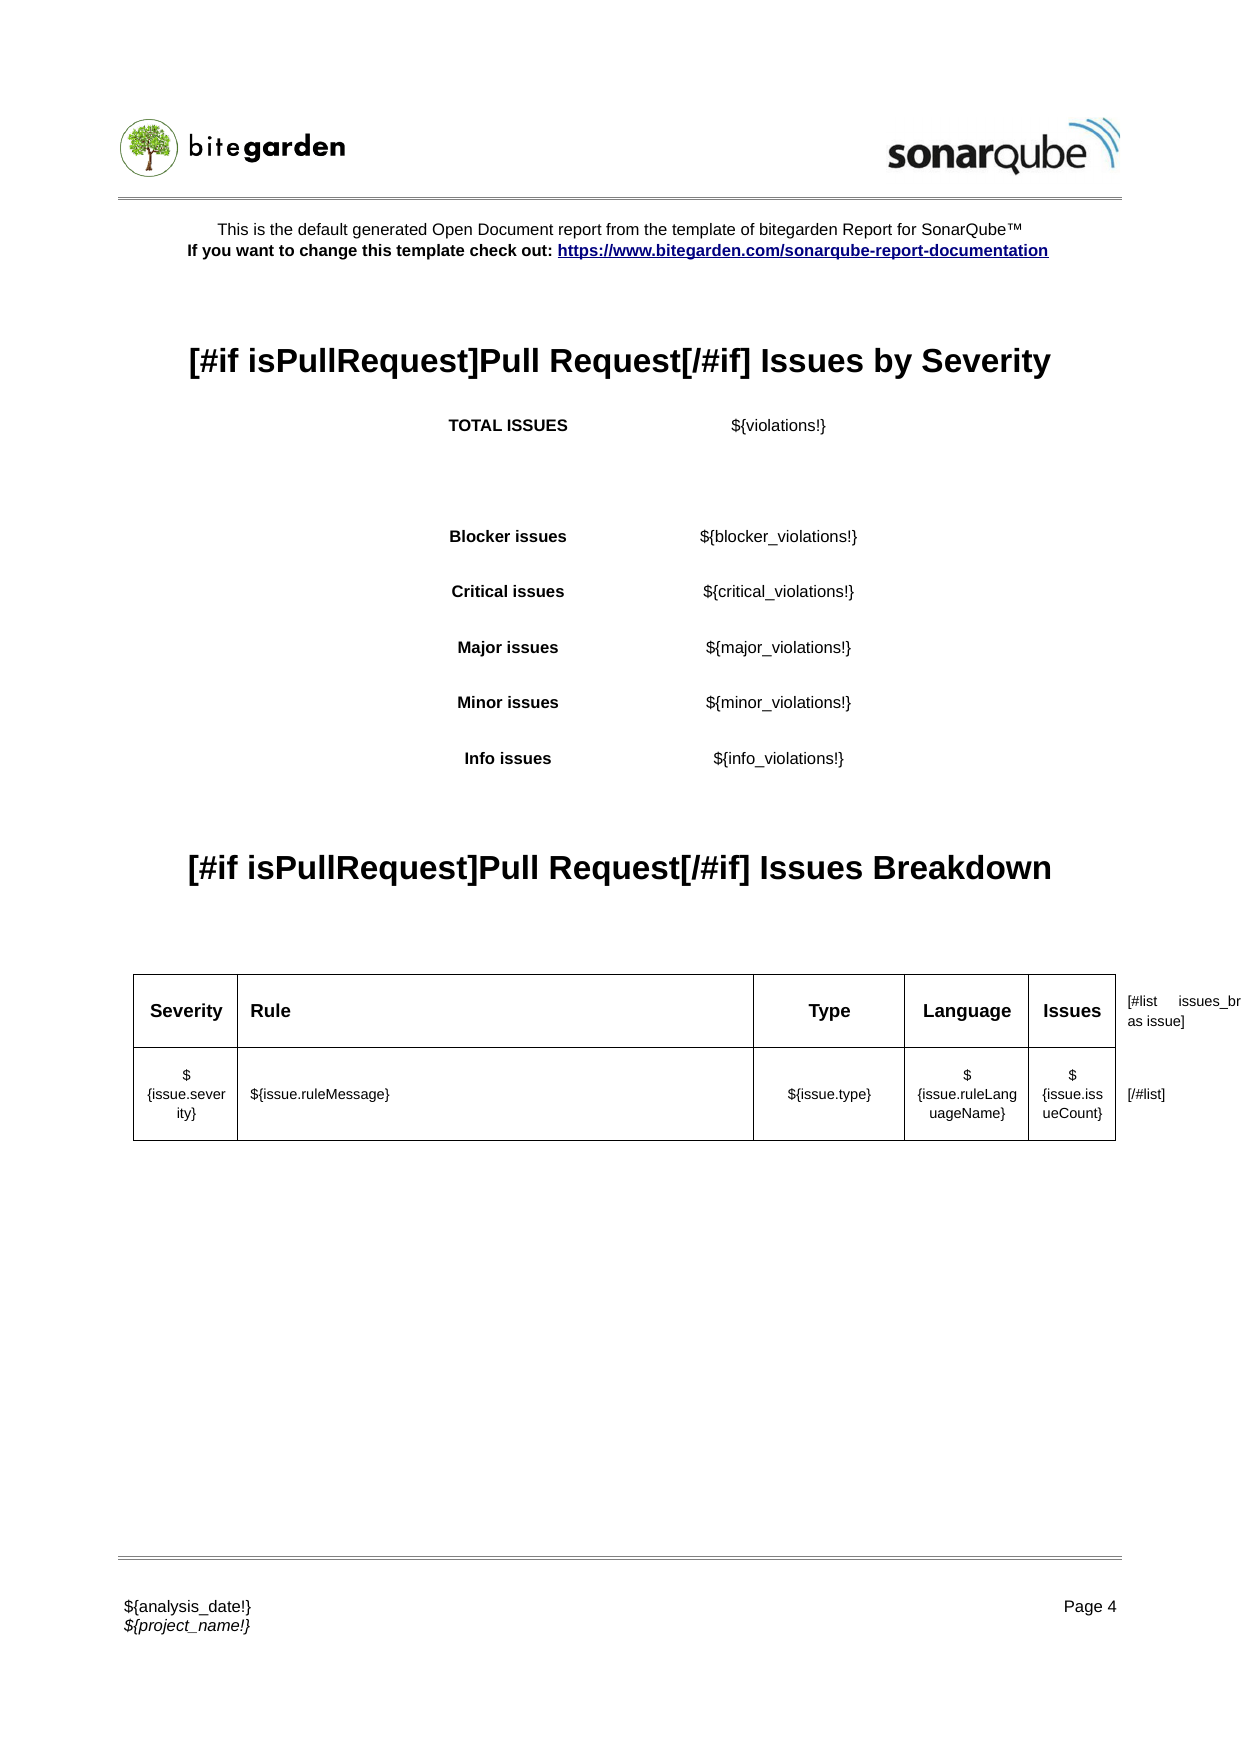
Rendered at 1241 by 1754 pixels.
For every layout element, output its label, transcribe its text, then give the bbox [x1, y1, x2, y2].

text [#if isPullRequest]Pull Request[/#if] Issues by Severity [118, 341, 1122, 380]
table_cell ${minor_violations!} [663, 675, 893, 730]
table_header Severity [134, 975, 237, 1047]
table_header ${violations!} [663, 398, 893, 453]
table_cell ${issue.severity} [134, 1048, 237, 1140]
table_header [#list issues_breakdown as issue] [1116, 974, 1228, 1047]
table_cell ${issue.ruleLanguageName} [905, 1048, 1028, 1140]
table_cell Major issues [352, 620, 663, 675]
table_header Rule [238, 975, 753, 1047]
table_header Issues [1029, 975, 1115, 1047]
picture [886, 117, 1121, 184]
text [#if isPullRequest]Pull Request[/#if] Issues Breakdown [118, 848, 1122, 887]
table_header Type [754, 975, 904, 1047]
table_cell ${blocker_violations!} [663, 509, 893, 564]
table_cell Blocker issues [352, 509, 663, 564]
text If you want to change this template check out: https://www.bitegarden.com/sonarqube-report-documentation [118, 240, 1122, 259]
table_cell ${info_violations!} [663, 730, 893, 786]
table_cell ${issue.ruleMessage} [238, 1048, 753, 1140]
table_cell [/#list] [1116, 1047, 1228, 1140]
table_cell Info issues [352, 730, 663, 786]
table_cell ${issue.issueCount} [1029, 1048, 1115, 1140]
table_cell Critical issues [352, 564, 663, 619]
table_cell ${issue.type} [754, 1048, 904, 1140]
table_header Language [905, 975, 1028, 1047]
table_cell ${major_violations!} [663, 620, 893, 675]
table_cell Minor issues [352, 675, 663, 730]
text This is the default generated Open Document report from the template of bitegarden Report for SonarQube™ [118, 220, 1122, 239]
table_cell [663, 453, 893, 509]
table_header TOTAL ISSUES [352, 398, 663, 453]
table_cell [352, 453, 663, 509]
table_cell ${critical_violations!} [663, 564, 893, 619]
picture [119, 118, 351, 177]
